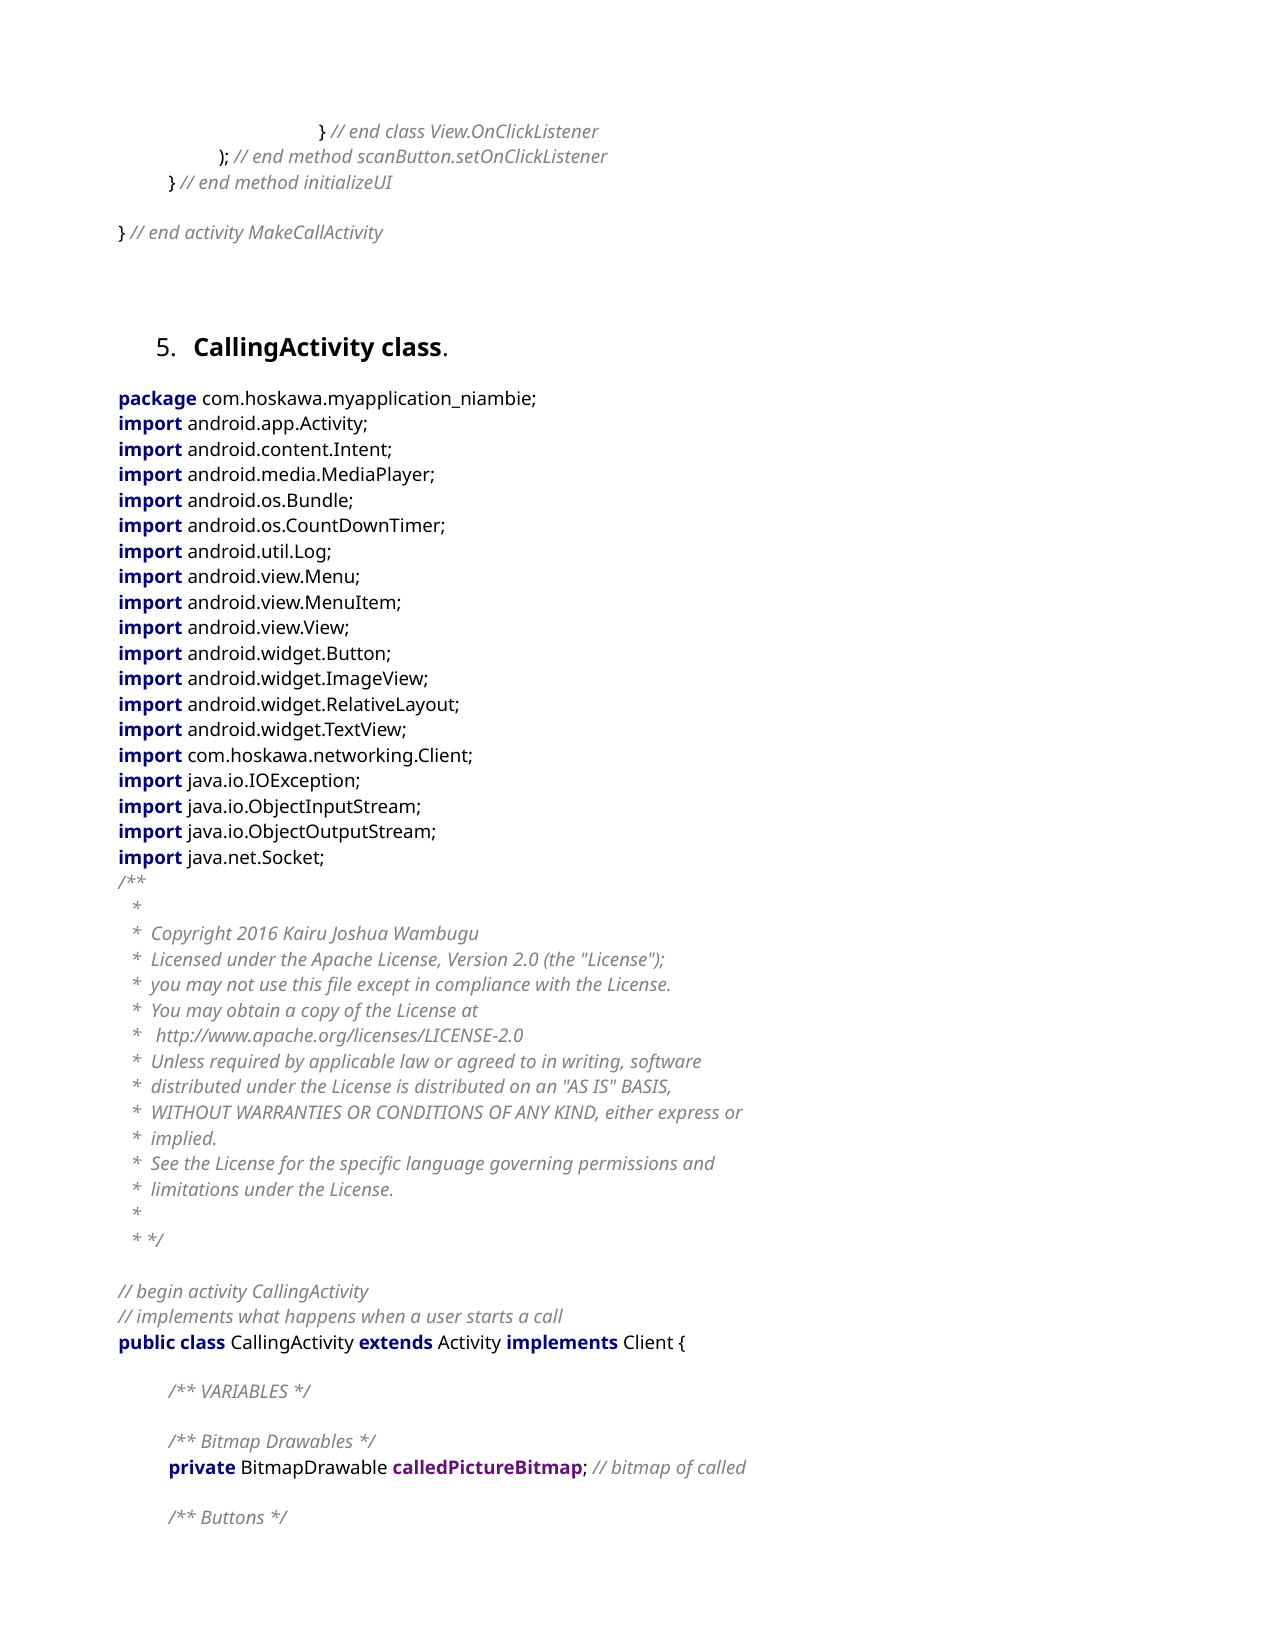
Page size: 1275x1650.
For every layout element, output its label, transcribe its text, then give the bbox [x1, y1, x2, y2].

text * [118, 895, 1157, 921]
text import android.view.MenuItem; [118, 589, 1157, 614]
text import android.widget.ImageView; [118, 666, 1157, 691]
text // begin activity CallingActivity [118, 1278, 1157, 1303]
text private BitmapDrawable calledPictureBitmap; // bitmap of called [118, 1454, 1157, 1480]
list CallingActivity class. [156, 329, 1157, 363]
text } // end activity MakeCallActivity [118, 219, 1157, 244]
text import android.view.Menu; [118, 563, 1157, 589]
text /** [118, 870, 1157, 895]
text import android.os.CountDownTimer; [118, 512, 1157, 538]
text } // end method initializeUI [118, 169, 1157, 195]
text import android.widget.TextView; [118, 717, 1157, 742]
text * */ [118, 1227, 1157, 1252]
text import android.content.Intent; [118, 436, 1157, 461]
text * WITHOUT WARRANTIES OR CONDITIONS OF ANY KIND, either express or [118, 1099, 1157, 1125]
text // implements what happens when a user starts a call [118, 1303, 1157, 1329]
text * You may obtain a copy of the License at [118, 997, 1157, 1023]
text import java.net.Socket; [118, 844, 1157, 870]
text import java.io.ObjectInputStream; [118, 793, 1157, 819]
text import android.media.MediaPlayer; [118, 461, 1157, 487]
text * distributed under the License is distributed on an "AS IS" BASIS, [118, 1074, 1157, 1099]
text /** Buttons */ [118, 1504, 1157, 1529]
text ); // end method scanButton.setOnClickListener [118, 144, 1157, 169]
text import android.widget.Button; [118, 640, 1157, 666]
text import android.app.Activity; [118, 410, 1157, 436]
text } // end class View.OnClickListener [118, 118, 1157, 144]
text /** VARIABLES */ [118, 1379, 1157, 1404]
text /** Bitmap Drawables */ [118, 1429, 1157, 1454]
text import android.os.Bundle; [118, 487, 1157, 512]
text * http://www.apache.org/licenses/LICENSE-2.0 [118, 1023, 1157, 1048]
text import android.widget.RelativeLayout; [118, 691, 1157, 717]
text public class CallingActivity extends Activity implements Client { [118, 1329, 1157, 1354]
text * implied. [118, 1125, 1157, 1150]
text import android.view.View; [118, 614, 1157, 640]
text * Unless required by applicable law or agreed to in writing, software [118, 1048, 1157, 1074]
text * limitations under the License. [118, 1176, 1157, 1201]
text * Licensed under the Apache License, Version 2.0 (the "License"); [118, 946, 1157, 972]
text * Copyright 2016 Kairu Joshua Wambugu [118, 921, 1157, 946]
text import java.io.IOException; [118, 768, 1157, 793]
text import com.hoskawa.networking.Client; [118, 742, 1157, 768]
text import java.io.ObjectOutputStream; [118, 819, 1157, 844]
text import android.util.Log; [118, 538, 1157, 563]
text * [118, 1201, 1157, 1227]
text package com.hoskawa.myapplication_niambie; [118, 385, 1157, 410]
text * you may not use this file except in compliance with the License. [118, 972, 1157, 997]
text * See the License for the specific language governing permissions and [118, 1150, 1157, 1176]
